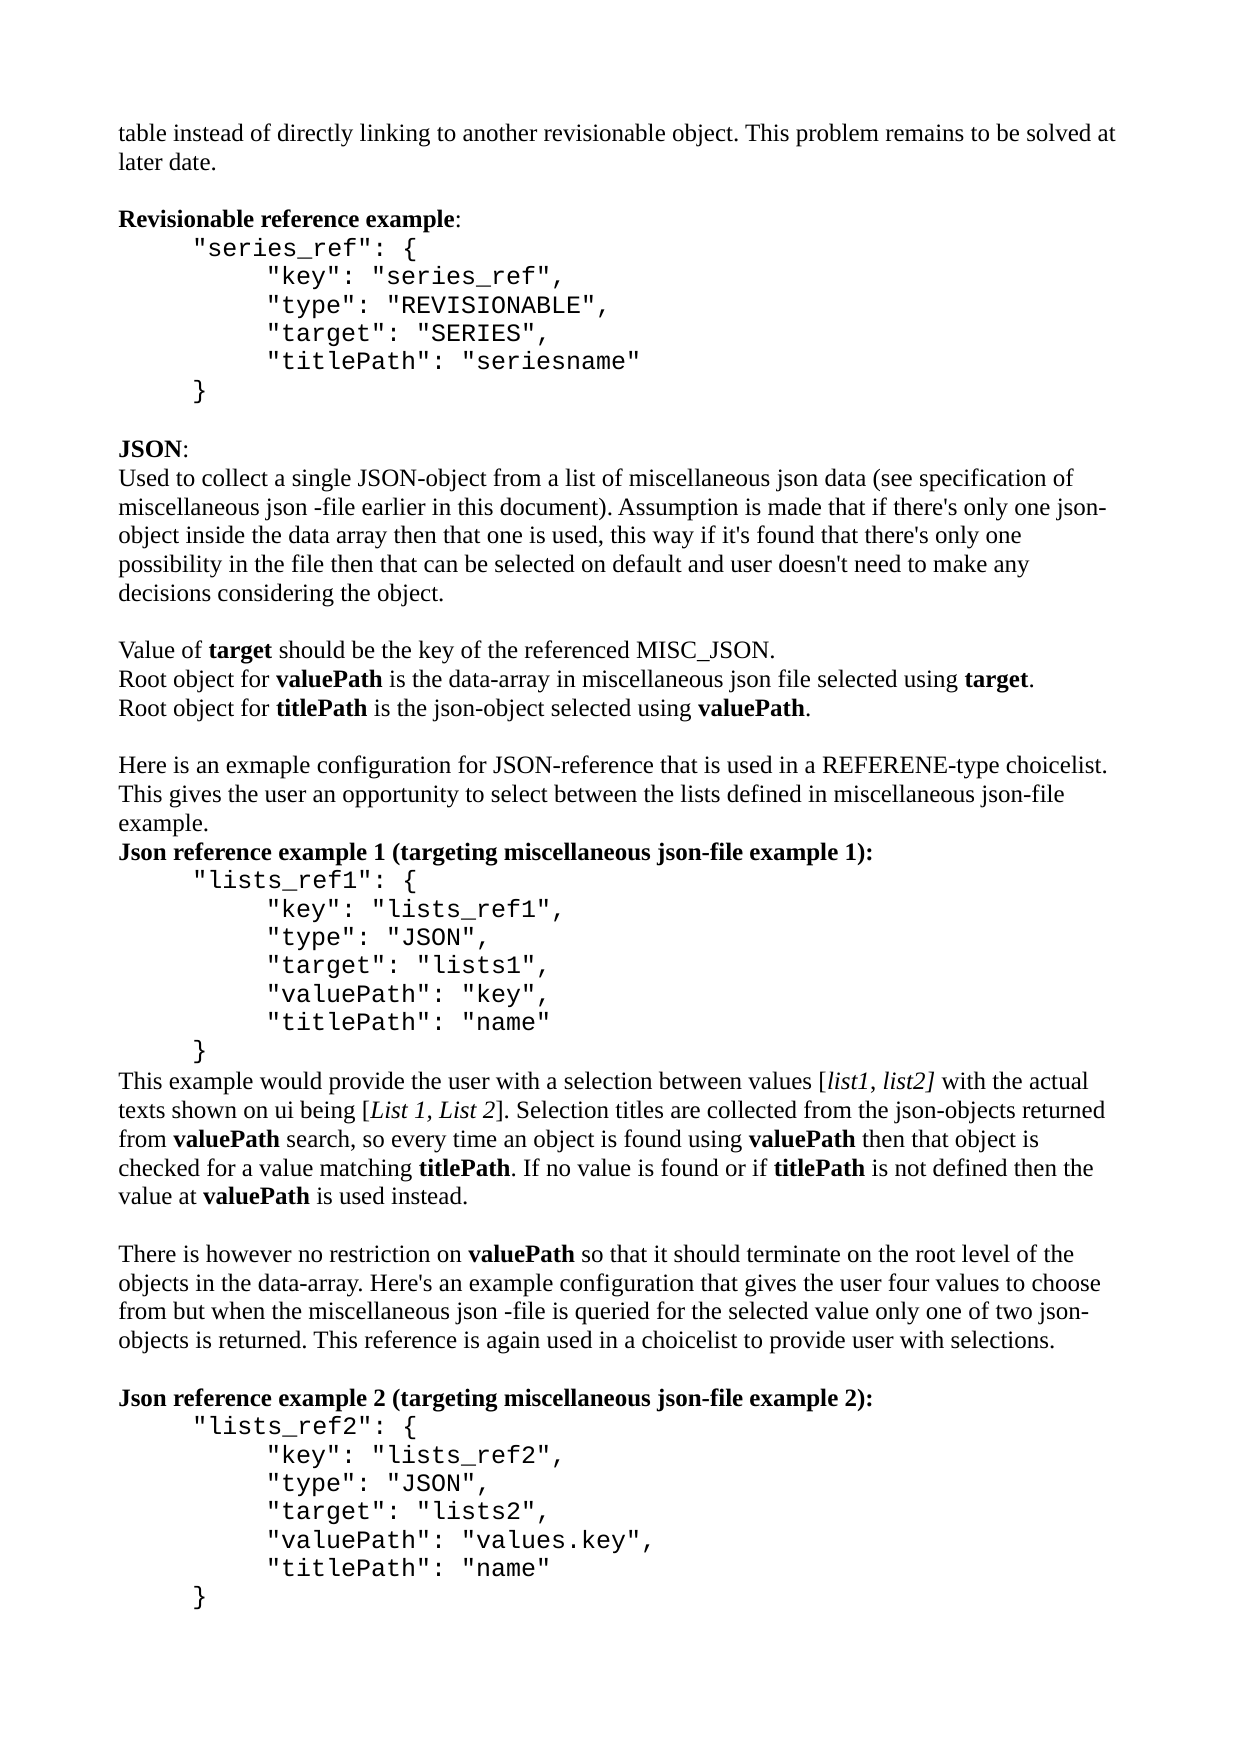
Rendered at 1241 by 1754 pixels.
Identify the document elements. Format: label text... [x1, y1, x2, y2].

text "key": "lists_ref1", [118, 896, 1122, 925]
text "titlePath": "seriesname" [118, 349, 1122, 377]
text "key": "series_ref", [118, 264, 1122, 292]
text JSON: [118, 434, 1122, 463]
text "series_ref": { [118, 233, 1122, 264]
text "lists_ref2": { [118, 1411, 1122, 1442]
text "type": "JSON", [118, 1471, 1122, 1499]
text Root object for titlePath is the json-object selected using valuePath. [118, 693, 1122, 722]
text Root object for valuePath is the data-array in miscellaneous json file selected using target. [118, 664, 1122, 693]
text Json reference example 2 (targeting miscellaneous json-file example 2): [118, 1383, 1122, 1411]
text "target": "lists1", [118, 953, 1122, 981]
text Here is an exmaple configuration for JSON-reference that is used in a REFERENE-type choicelist. This gives the user an opportunity to select between the lists defined in miscellaneous json-file example. [118, 751, 1122, 837]
text This example would provide the user with a selection between values [list1, list2] with the actual texts shown on ui being [List 1, List 2]. Selection titles are collected from the json-objects returned from valuePath search, so every time an object is found using valuePath then that object is checked for a value matching titlePath. If no value is found or if titlePath is not defined then the value at valuePath is used instead. [118, 1066, 1122, 1210]
text "key": "lists_ref2", [118, 1442, 1122, 1471]
text "type": "JSON", [118, 925, 1122, 953]
text "titlePath": "name" [118, 1010, 1122, 1038]
text } [118, 1584, 1122, 1612]
text Used to collect a single JSON-object from a list of miscellaneous json data (see specification of miscellaneous json -file earlier in this document). Assumption is made that if there's only one json-object inside the data array then that one is used, this way if it's found that there's only one possibility in the file then that can be selected on default and user doesn't need to make any decisions considering the object. [118, 463, 1122, 607]
text "valuePath": "values.key", [118, 1527, 1122, 1556]
text Revisionable reference example: [118, 204, 1122, 233]
text "lists_ref1": { [118, 866, 1122, 896]
text "target": "SERIES", [118, 321, 1122, 349]
text Json reference example 1 (targeting miscellaneous json-file example 1): [118, 837, 1122, 866]
text "titlePath": "name" [118, 1556, 1122, 1584]
text "target": "lists2", [118, 1499, 1122, 1527]
text table instead of directly linking to another revisionable object. This problem remains to be solved at later date. [118, 118, 1122, 176]
text Value of target should be the key of the referenced MISC_JSON. [118, 636, 1122, 664]
text } [118, 1038, 1122, 1066]
text There is however no restriction on valuePath so that it should terminate on the root level of the objects in the data-array. Here's an example configuration that gives the user four values to choose from but when the miscellaneous json -file is queried for the selected value only one of two json-objects is returned. This reference is again used in a choicelist to provide user with selections. [118, 1239, 1122, 1354]
text "valuePath": "key", [118, 981, 1122, 1010]
text } [118, 377, 1122, 406]
text "type": "REVISIONABLE", [118, 292, 1122, 321]
